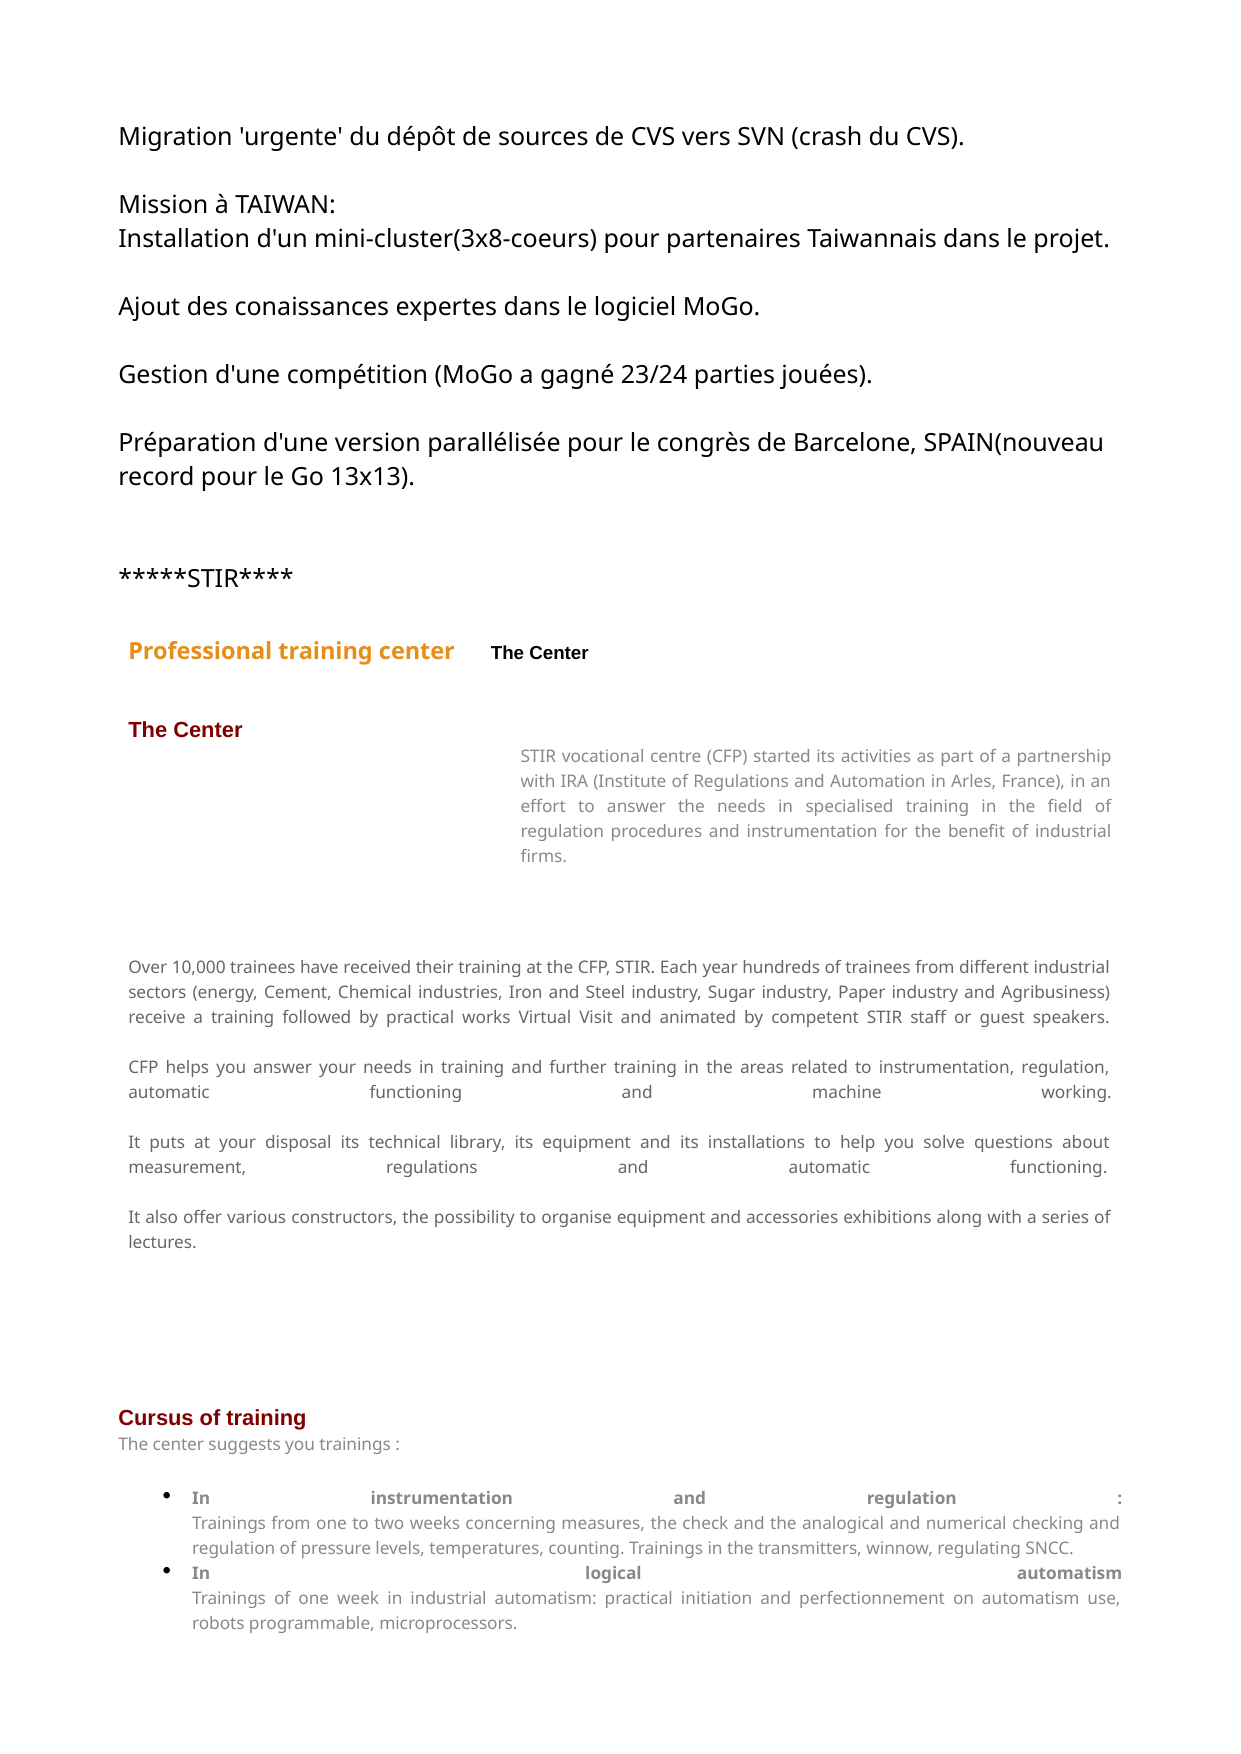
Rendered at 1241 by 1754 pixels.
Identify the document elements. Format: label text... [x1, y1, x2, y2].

text Migration 'urgente' du dépôt de sources de CVS vers SVN (crash du CVS). [118, 118, 1122, 152]
table_header [118, 676, 1102, 707]
table_cell Over 10,000 trainees have received their training at the CFP, STIR. Each year hundreds of trainees from different industrial sectors (energy, Cement, Chemical industries, Iron and Steel industry, Sugar industry, Paper industry and Agribusiness) receive a training followed by practical works Virtual Visit and animated by competent STIR staff or guest speakers. CFP helps you answer your needs in training and further training in the areas related to instrumentation, regulation, automatic functioning and machine working. It puts at your disposal its technical library, its equipment and its installations to help you solve questions about measurement, regulations and automatic functioning. It also offer various constructors, the possibility to organise equipment and accessories exhibitions along with a series of lectures. [128, 954, 1112, 1283]
table_header [128, 1283, 1112, 1288]
text Ajout des conaissances expertes dans le logiciel MoGo. [118, 288, 1122, 322]
text Installation d'un mini-cluster(3x8-coeurs) pour partenaires Taiwannais dans le projet. [118, 220, 1122, 254]
text Mission à TAIWAN: [118, 186, 1122, 220]
table_cell [128, 925, 1112, 954]
table_header The Center [128, 717, 1112, 742]
table_header [128, 629, 1112, 676]
text Préparation d'une version parallélisée pour le congrès de Barcelone, SPAIN(nouveau record pour le Go 13x13). [118, 425, 1122, 493]
text *****STIR**** [118, 561, 1122, 595]
table_cell [128, 712, 1112, 717]
table_header Professional training center The Center [128, 629, 909, 671]
table_cell The center suggests you trainings : In instrumentation and regulation : Trainings from one to two weeks concerning measures, the check and the analogical and numerical checking and regulation of pressure levels, temperatures, counting. Trainings in the transmitters, winnow, regulating SNCC. In logical automatism Trainings of one week in industrial automatism: practical initiation and perfectionnement on automatism use, robots programmable, microprocessors. In turning Machines Training from one to two weeks treating topology, exploitation, maintenance of the turning machines (pump, compressors, turbines etc. ...) and conditional maintenance of the turning machines. The CFP calls upon famous specialists to assure interventions in certain trainings. [118, 1430, 1122, 1634]
text Gestion d'une compétition (MoGo a gagné 23/24 parties jouées). [118, 357, 1122, 391]
table_cell STIR vocational centre (CFP) started its activities as part of a partnership with IRA (Institute of Regulations and Automation in Arles, France), in an effort to answer the needs in specialised training in the field of regulation procedures and instrumentation for the benefit of industrial firms. [128, 742, 1112, 925]
table_header Cursus of training [118, 1405, 1122, 1430]
table_header [128, 707, 1112, 712]
